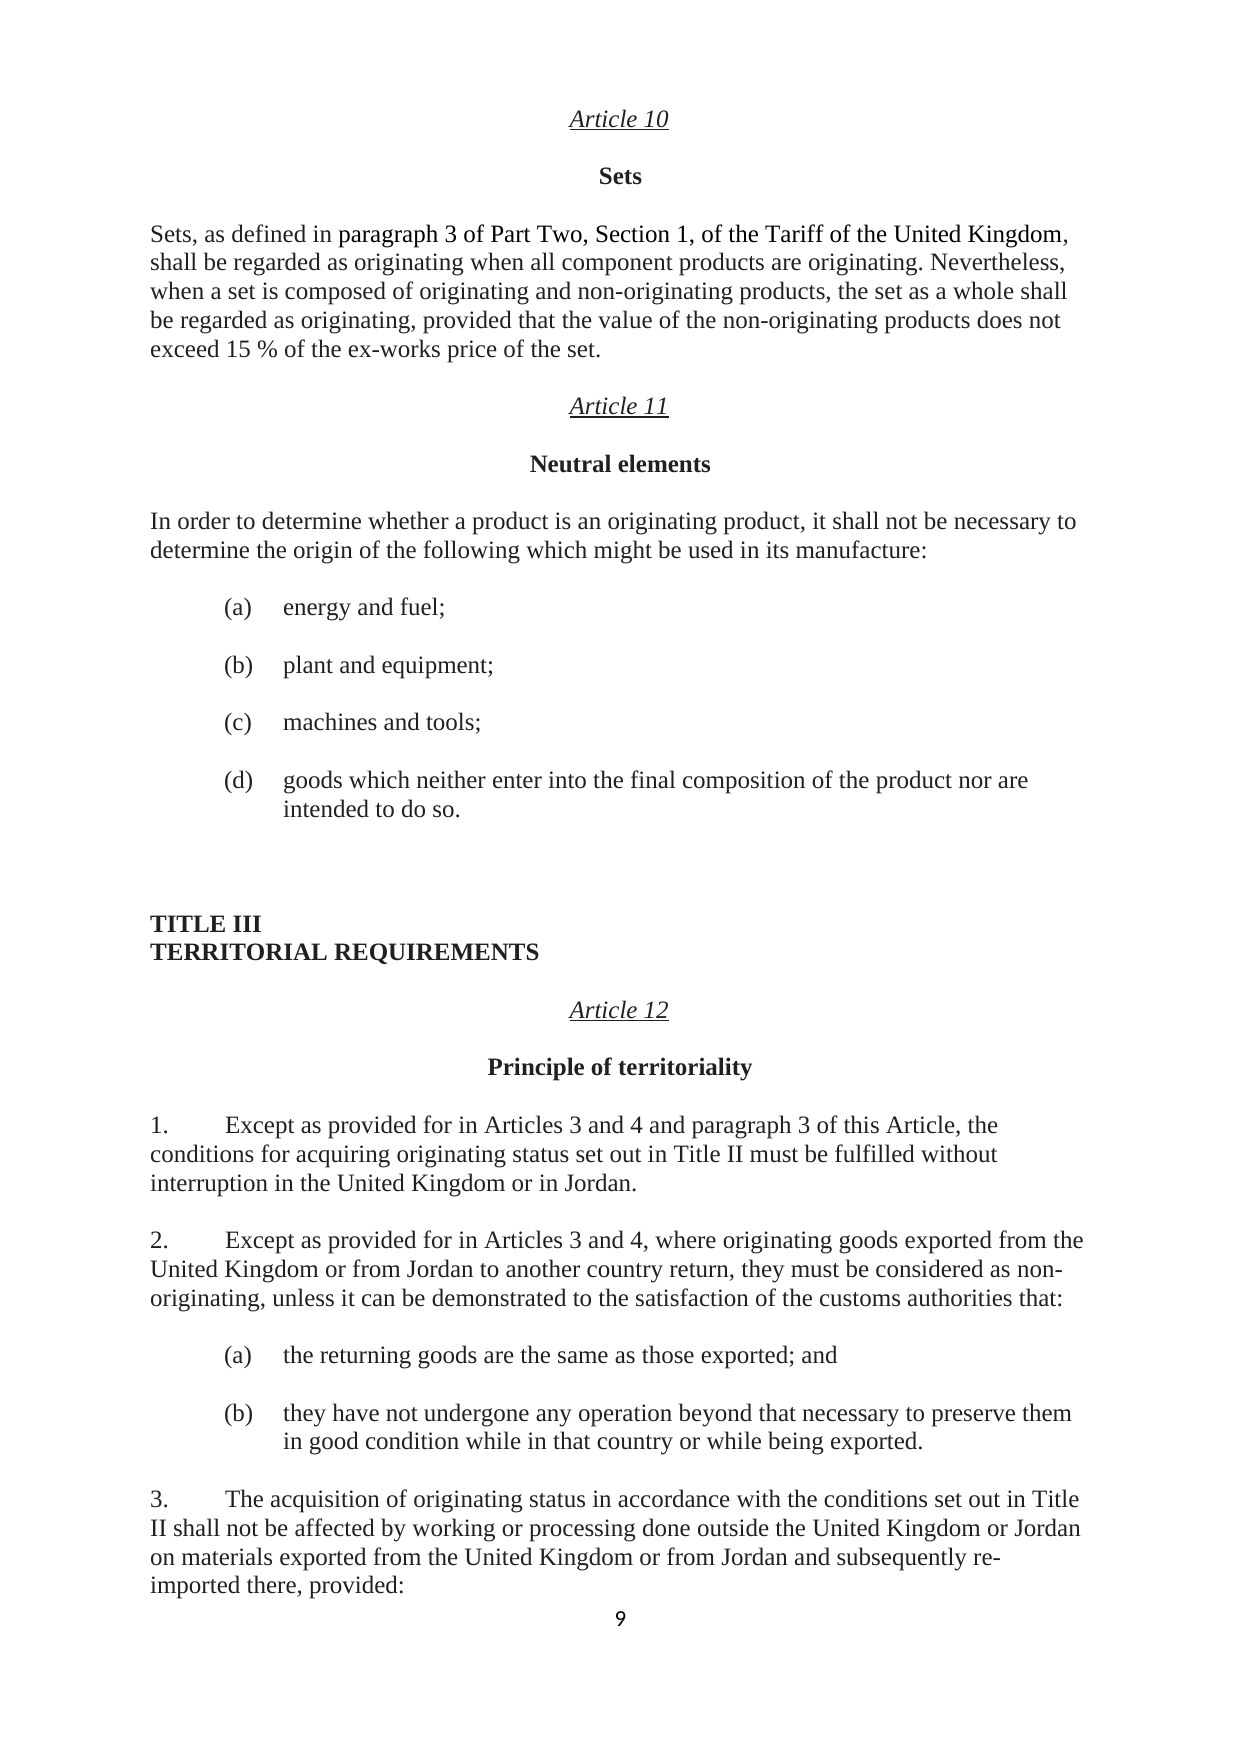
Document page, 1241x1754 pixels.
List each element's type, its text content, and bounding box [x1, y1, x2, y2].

text 2. Except as provided for in Articles 3 and 4, where originating goods exported from the United Kingdom or from Jordan to another country return, they must be considered as non-originating, unless it can be demonstrated to the satisfaction of the customs authorities that: [150, 1225, 1090, 1311]
list goods which neither enter into the final composition of the product nor are intended to do so. [224, 765, 1090, 822]
text Article 10 [150, 104, 1090, 132]
text Sets [150, 161, 1090, 190]
list they have not undergone any operation beyond that necessary to preserve them in good condition while in that country or while being exported. [224, 1398, 1090, 1455]
text TERRITORIAL REQUIREMENTS [150, 937, 1090, 966]
text Article 11 [150, 391, 1090, 420]
text TITLE III [150, 909, 1090, 937]
text 1. Except as provided for in Articles 3 and 4 and paragraph 3 of this Article, the conditions for acquiring originating status set out in Title II must be fulfilled without interruption in the United Kingdom or in Jordan. [150, 1110, 1090, 1196]
text In order to determine whether a product is an originating product, it shall not be necessary to determine the origin of the following which might be used in its manufacture: [150, 506, 1090, 564]
list the returning goods are the same as those exported; and [224, 1340, 1090, 1369]
text Sets, as defined in paragraph 3 of Part Two, Section 1, of the Tariff of the United Kingdom, shall be regarded as originating when all component products are originating. Nevertheless, when a set is composed of originating and non-originating products, the set as a whole shall be regarded as originating, provided that the value of the non-originating products does not exceed 15 % of the ex-works price of the set. [150, 219, 1090, 362]
text Article 12 [150, 995, 1090, 1024]
text Principle of territoriality [150, 1052, 1090, 1081]
list energy and fuel; [224, 592, 1090, 621]
list plant and equipment; [224, 650, 1090, 679]
text 3. The acquisition of originating status in accordance with the conditions set out in Title II shall not be affected by working or processing done outside the United Kingdom or Jordan on materials exported from the United Kingdom or from Jordan and subsequently re-imported there, provided: [150, 1484, 1090, 1599]
text Neutral elements [150, 449, 1090, 477]
list machines and tools; [224, 707, 1090, 736]
